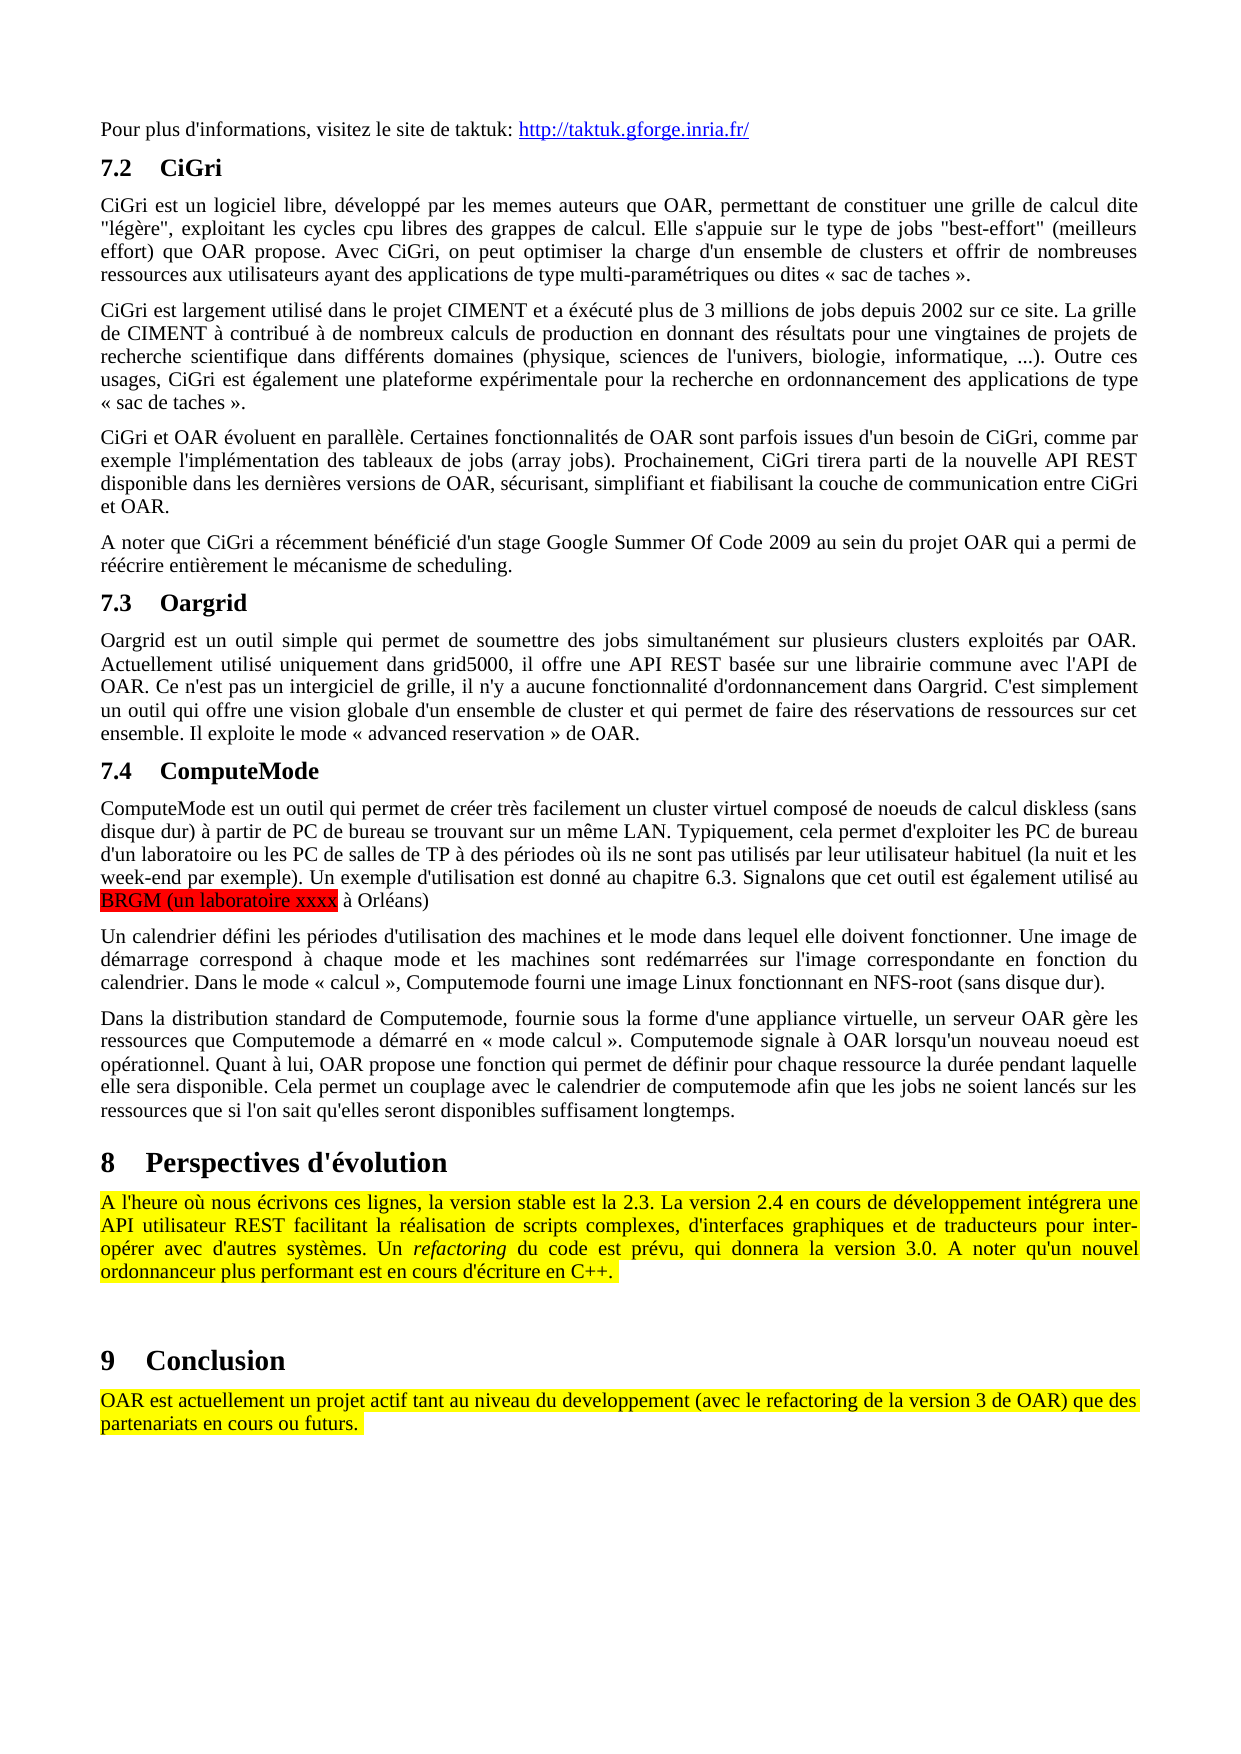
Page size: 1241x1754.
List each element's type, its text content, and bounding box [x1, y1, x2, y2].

text Un calendrier défini les périodes d'utilisation des machines et le mode dans lequel elle doivent fonctionner. Une image de démarrage correspond à chaque mode et les machines sont redémarrées sur l'image correspondante en fonction du calendrier. Dans le mode « calcul », Computemode fourni une image Linux fonctionnant en NFS-root (sans disque dur). [100, 925, 1140, 994]
text CiGri et OAR évoluent en parallèle. Certaines fonctionnalités de OAR sont parfois issues d'un besoin de CiGri, comme par exemple l'implémentation des tableaux de jobs (array jobs). Prochainement, CiGri tirera parti de la nouvelle API REST disponible dans les dernières versions de OAR, sécurisant, simplifiant et fiabilisant la couche de communication entre CiGri et OAR. [100, 426, 1140, 518]
subtitle Perspectives d'évolution [100, 1146, 1140, 1179]
subtitle ComputeMode [100, 757, 1140, 785]
text Pour plus d'informations, visitez le site de taktuk: http://taktuk.gforge.inria.fr/ [100, 118, 1140, 141]
text Oargrid est un outil simple qui permet de soumettre des jobs simultanément sur plusieurs clusters exploités par OAR. Actuellement utilisé uniquement dans grid5000, il offre une API REST basée sur une librairie commune avec l'API de OAR. Ce n'est pas un intergiciel de grille, il n'y a aucune fonctionnalité d'ordonnancement dans Oargrid. C'est simplement un outil qui offre une vision globale d'un ensemble de cluster et qui permet de faire des réservations de ressources sur cet ensemble. Il exploite le mode « advanced reservation » de OAR. [100, 629, 1140, 744]
text A noter que CiGri a récemment bénéficié d'un stage Google Summer Of Code 2009 au sein du projet OAR qui a permi de réécrire entièrement le mécanisme de scheduling. [100, 531, 1140, 577]
text CiGri est un logiciel libre, développé par les memes auteurs que OAR, permettant de constituer une grille de calcul dite "légère", exploitant les cycles cpu libres des grappes de calcul. Elle s'appuie sur le type de jobs "best-effort" (meilleurs effort) que OAR propose. Avec CiGri, on peut optimiser la charge d'un ensemble de clusters et offrir de nombreuses ressources aux utilisateurs ayant des applications de type multi-paramétriques ou dites « sac de taches ». [100, 194, 1140, 286]
text OAR est actuellement un projet actif tant au niveau du developpement (avec le refactoring de la version 3 de OAR) que des partenariats en cours ou futurs. [100, 1389, 1140, 1435]
subtitle Conclusion [100, 1344, 1140, 1376]
text ComputeMode est un outil qui permet de créer très facilement un cluster virtuel composé de noeuds de calcul diskless (sans disque dur) à partir de PC de bureau se trouvant sur un même LAN. Typiquement, cela permet d'exploiter les PC de bureau d'un laboratoire ou les PC de salles de TP à des périodes où ils ne sont pas utilisés par leur utilisateur habituel (la nuit et les week-end par exemple). Un exemple d'utilisation est donné au chapitre 6.3. Signalons que cet outil est également utilisé au BRGM (un laboratoire xxxx à Orléans) [100, 797, 1140, 912]
text Dans la distribution standard de Computemode, fournie sous la forme d'une appliance virtuelle, un serveur OAR gère les ressources que Computemode a démarré en « mode calcul ». Computemode signale à OAR lorsqu'un nouveau noeud est opérationnel. Quant à lui, OAR propose une fonction qui permet de définir pour chaque ressource la durée pendant laquelle elle sera disponible. Cela permet un couplage avec le calendrier de computemode afin que les jobs ne soient lancés sur les ressources que si l'on sait qu'elles seront disponibles suffisament longtemps. [100, 1006, 1140, 1121]
text A l'heure où nous écrivons ces lignes, la version stable est la 2.3. La version 2.4 en cours de développement intégrera une API utilisateur REST facilitant la réalisation de scripts complexes, d'interfaces graphiques et de traducteurs pour inter-opérer avec d'autres systèmes. Un refactoring du code est prévu, qui donnera la version 3.0. A noter qu'un nouvel ordonnanceur plus performant est en cours d'écriture en C++. [100, 1191, 1140, 1283]
text CiGri est largement utilisé dans le projet CIMENT et a éxécuté plus de 3 millions de jobs depuis 2002 sur ce site. La grille de CIMENT à contribué à de nombreux calculs de production en donnant des résultats pour une vingtaines de projets de recherche scientifique dans différents domaines (physique, sciences de l'univers, biologie, informatique, ...). Outre ces usages, CiGri est également une plateforme expérimentale pour la recherche en ordonnancement des applications de type « sac de taches ». [100, 298, 1140, 413]
subtitle Oargrid [100, 589, 1140, 617]
subtitle CiGri [100, 154, 1140, 181]
